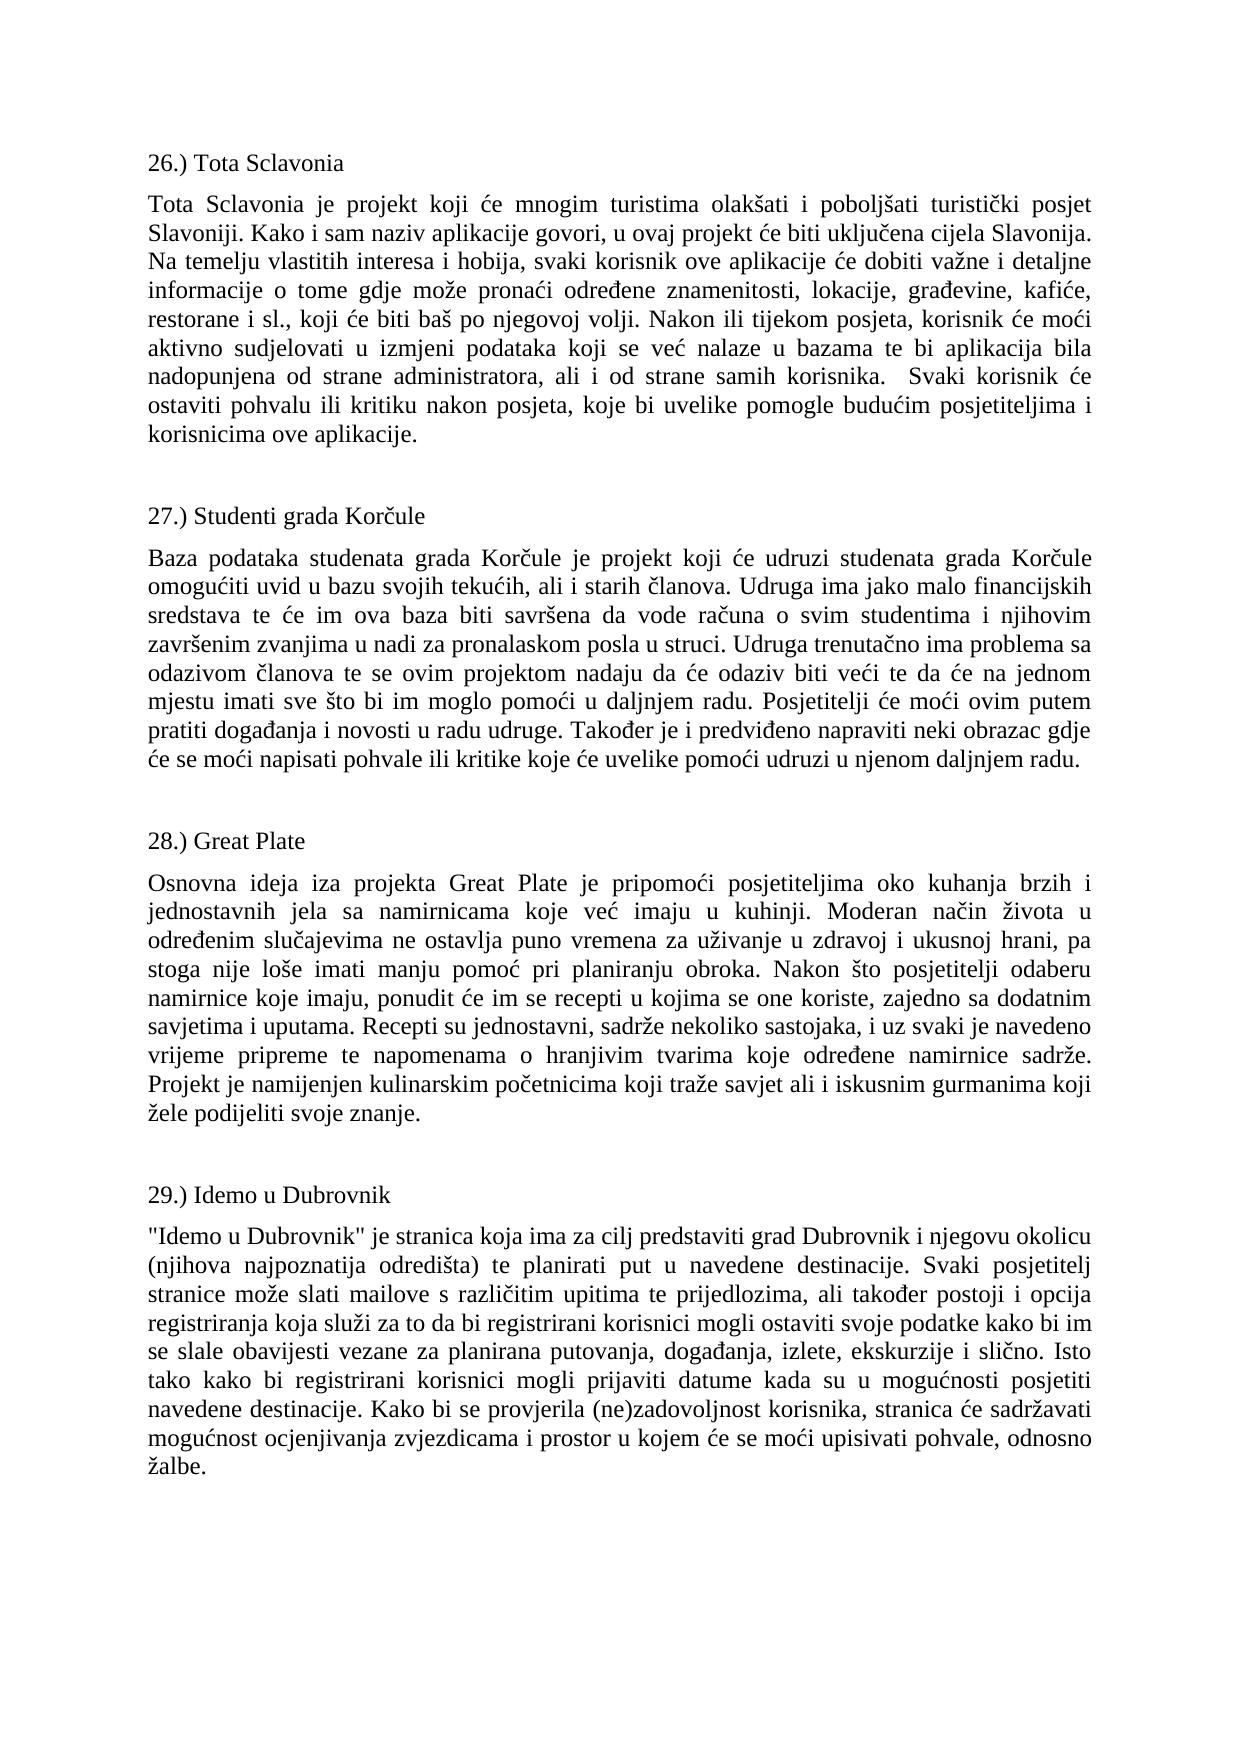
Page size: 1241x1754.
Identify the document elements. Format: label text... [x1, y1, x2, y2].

text 26.) Tota Sclavonia [148, 148, 1093, 176]
text Osnovna ideja iza projekta Great Plate je pripomoći posjetiteljima oko kuhanja brzih i jednostavnih jela sa namirnicama koje već imaju u kuhinji. Moderan način života u određenim slučajevima ne ostavlja puno vremena za uživanje u zdravoj i ukusnoj hrani, pa stoga nije loše imati manju pomoć pri planiranju obroka. Nakon što posjetitelji odaberu namirnice koje imaju, ponudit će im se recepti u kojima se one koriste, zajedno sa dodatnim savjetima i uputama. Recepti su jednostavni, sadrže nekoliko sastojaka, i uz svaki je navedeno vrijeme pripreme te napomenama o hranjivim tvarima koje određene namirnice sadrže. Projekt je namijenjen kulinarskim početnicima koji traže savjet ali i iskusnim gurmanima koji žele podijeliti svoje znanje. [148, 868, 1093, 1126]
text 27.) Studenti grada Korčule [148, 501, 1093, 530]
text 28.) Great Plate [148, 826, 1093, 855]
text Baza podataka studenata grada Korčule je projekt koji će udruzi studenata grada Korčule omogućiti uvid u bazu svojih tekućih, ali i starih članova. Udruga ima jako malo financijskih sredstava te će im ova baza biti savršena da vode računa o svim studentima i njihovim završenim zvanjima u nadi za pronalaskom posla u struci. Udruga trenutačno ima problema sa odazivom članova te se ovim projektom nadaju da će odaziv biti veći te da će na jednom mjestu imati sve što bi im moglo pomoći u daljnjem radu. Posjetitelji će moći ovim putem pratiti događanja i novosti u radu udruge. Također je i predviđeno napraviti neki obrazac gdje će se moći napisati pohvale ili kritike koje će uvelike pomoći udruzi u njenom daljnjem radu. [148, 543, 1093, 773]
text Tota Sclavonia je projekt koji će mnogim turistima olakšati i poboljšati turistički posjet Slavoniji. Kako i sam naziv aplikacije govori, u ovaj projekt će biti uključena cijela Slavonija. Na temelju vlastitih interesa i hobija, svaki korisnik ove aplikacije će dobiti važne i detaljne informacije o tome gdje može pronaći određene znamenitosti, lokacije, građevine, kafiće, restorane i sl., koji će biti baš po njegovoj volji. Nakon ili tijekom posjeta, korisnik će moći aktivno sudjelovati u izmjeni podataka koji se već nalaze u bazama te bi aplikacija bila nadopunjena od strane administratora, ali i od strane samih korisnika. Svaki korisnik će ostaviti pohvalu ili kritiku nakon posjeta, koje bi uvelike pomogle budućim posjetiteljima i korisnicima ove aplikacije. [148, 189, 1093, 448]
text 29.) Idemo u Dubrovnik [148, 1180, 1093, 1209]
text "Idemo u Dubrovnik" je stranica koja ima za cilj predstaviti grad Dubrovnik i njegovu okolicu (njihova najpoznatija odredišta) te planirati put u navedene destinacije. Svaki posjetitelj stranice može slati mailove s različitim upitima te prijedlozima, ali također postoji i opcija registriranja koja služi za to da bi registrirani korisnici mogli ostaviti svoje podatke kako bi im se slale obavijesti vezane za planirana putovanja, događanja, izlete, ekskurzije i slično. Isto tako kako bi registrirani korisnici mogli prijaviti datume kada su u mogućnosti posjetiti navedene destinacije. Kako bi se provjerila (ne)zadovoljnost korisnika, stranica će sadržavati mogućnost ocjenjivanja zvjezdicama i prostor u kojem će se moći upisivati pohvale, odnosno žalbe. [148, 1221, 1093, 1480]
